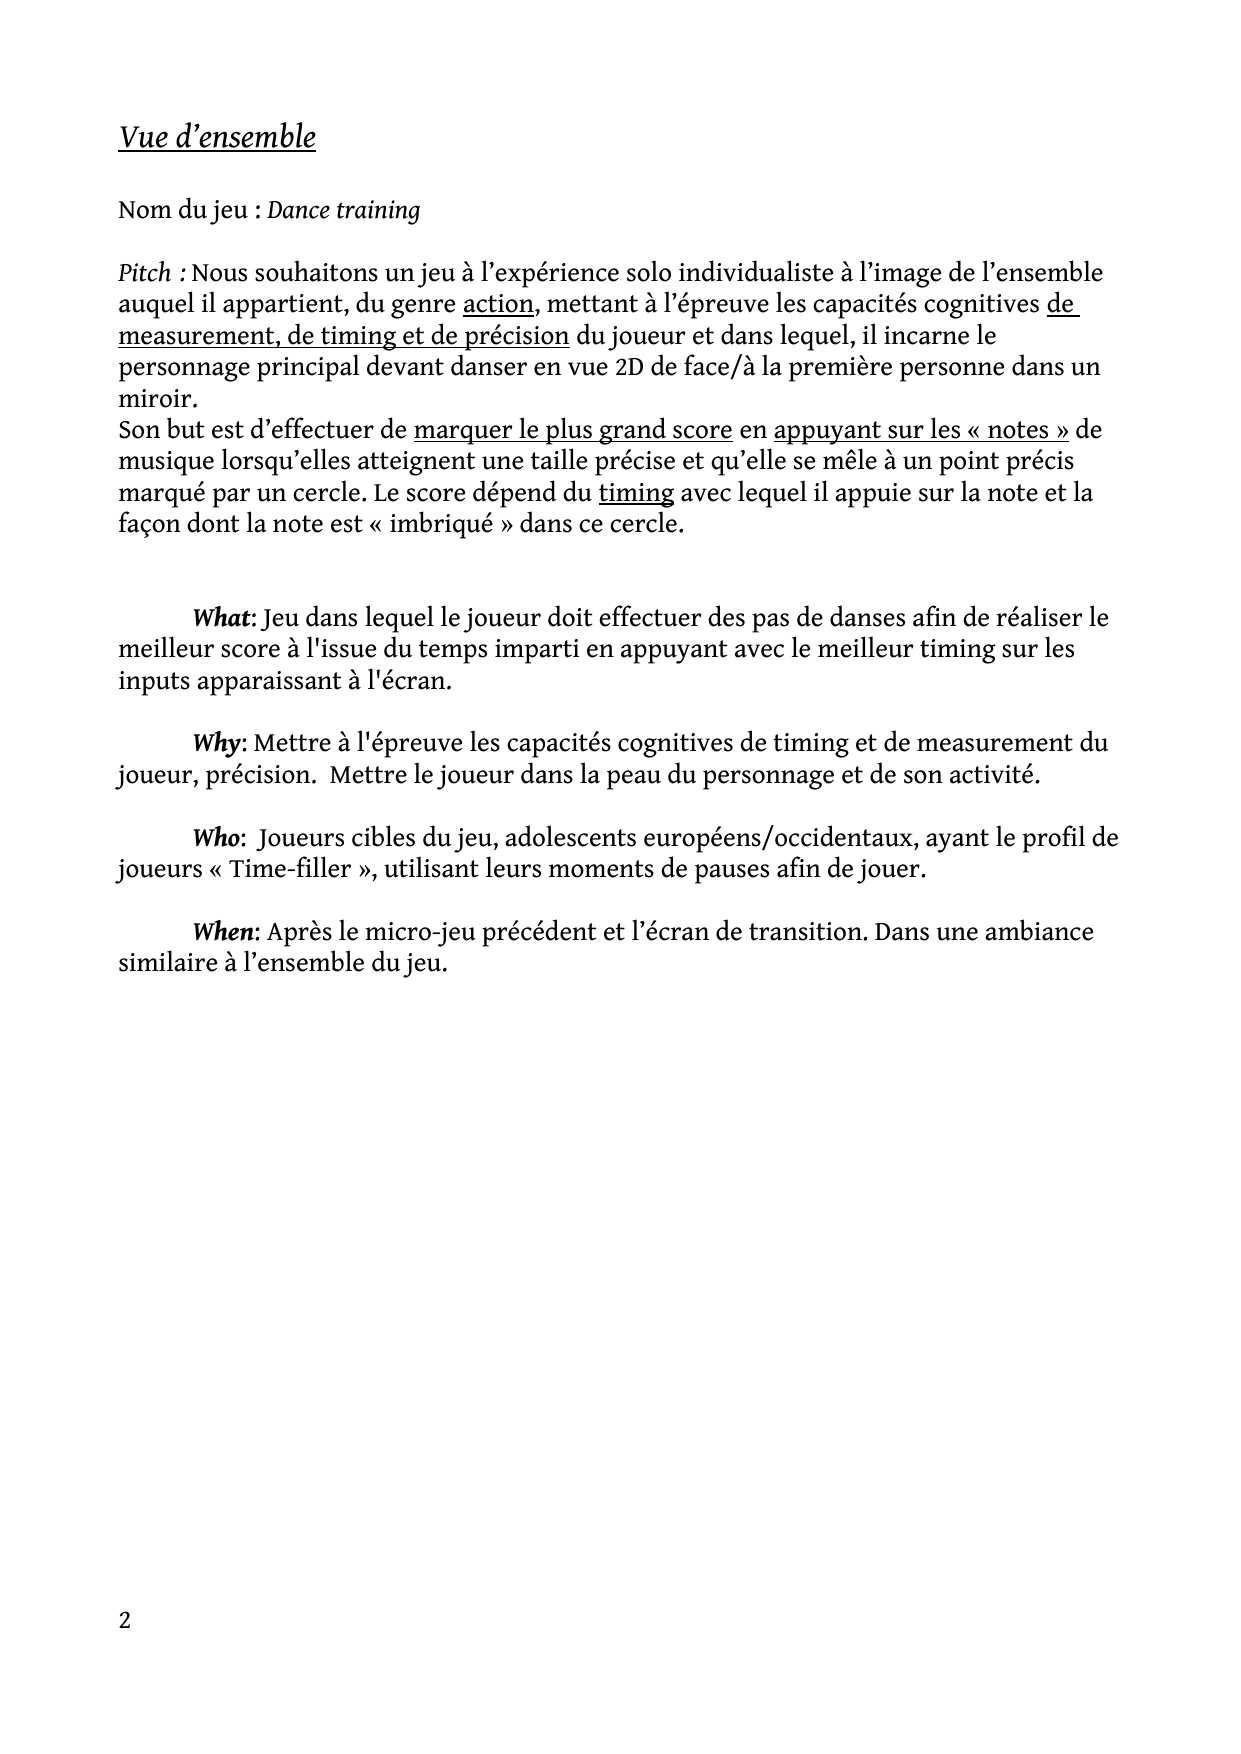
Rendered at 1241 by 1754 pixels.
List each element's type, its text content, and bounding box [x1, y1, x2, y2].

text Pitch : Nous souhaitons un jeu à l’expérience solo individualiste à l’image de l’ensemble auquel il appartient, du genre action, mettant à l’épreuve les capacités cognitives de measurement, de timing et de précision du joueur et dans lequel, il incarne le personnage principal devant danser en vue 2D de face/à la première personne dans un miroir. [118, 258, 1122, 415]
text Who: Joueurs cibles du jeu, adolescents européens/occidentaux, ayant le profil de joueurs « Time-filler », utilisant leurs moments de pauses afin de jouer. [118, 822, 1122, 885]
text Why: Mettre à l'épreuve les capacités cognitives de timing et de measurement du joueur, précision. Mettre le joueur dans la peau du personnage et de son activité. [118, 728, 1122, 791]
text When: Après le micro-jeu précédent et l’écran de transition. Dans une ambiance similaire à l’ensemble du jeu. [118, 916, 1122, 979]
text Vue d’ensemble [118, 118, 1122, 157]
text What: Jeu dans lequel le joueur doit effectuer des pas de danses afin de réaliser le meilleur score à l'issue du temps imparti en appuyant avec le meilleur timing sur les inputs apparaissant à l'écran. [118, 603, 1122, 697]
text Son but est d’effectuer de marquer le plus grand score en appuyant sur les « notes » de musique lorsqu’elles atteignent une taille précise et qu’elle se mêle à un point précis marqué par un cercle. Le score dépend du timing avec lequel il appuie sur la note et la façon dont la note est « imbriqué » dans ce cercle. [118, 415, 1122, 540]
text Nom du jeu : Dance training [118, 195, 1122, 227]
